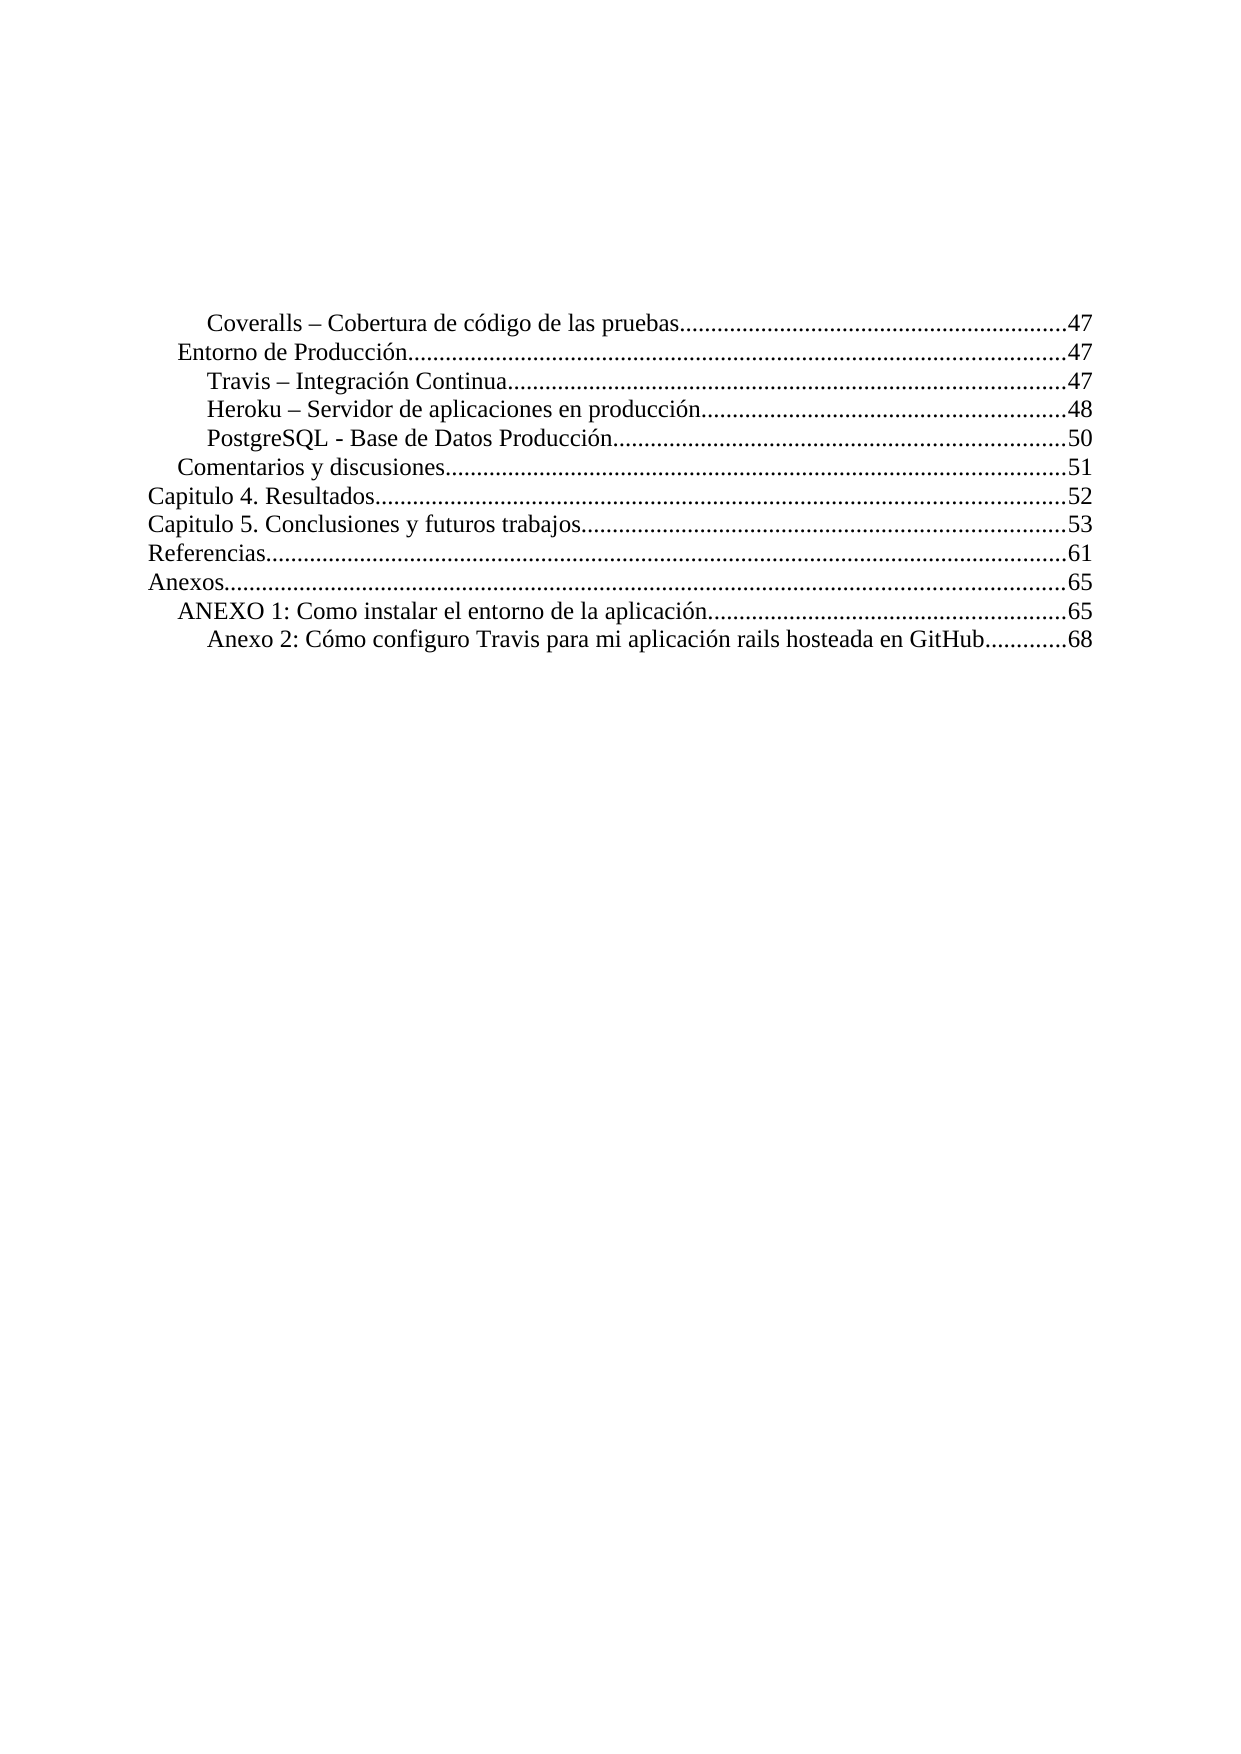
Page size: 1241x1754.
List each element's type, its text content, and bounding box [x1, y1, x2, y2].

text Capitulo 4. Resultados 52 [148, 481, 1093, 509]
text Entorno de Producción 47 [177, 337, 1093, 366]
text Referencias 61 [148, 538, 1093, 567]
text PostgreSQL - Base de Datos Producción. 50 [207, 423, 1093, 452]
text ANEXO 1: Como instalar el entorno de la aplicación. 65 [177, 596, 1093, 624]
text Comentarios y discusiones. 51 [177, 452, 1093, 481]
text Anexos 65 [148, 567, 1093, 596]
text Anexo 2: Cómo configuro Travis para mi aplicación rails hosteada en GitHub 68 [207, 624, 1093, 653]
text Heroku – Servidor de aplicaciones en producción. 48 [207, 394, 1093, 423]
text Coveralls – Cobertura de código de las pruebas. 47 [207, 308, 1093, 337]
text Capitulo 5. Conclusiones y futuros trabajos 53 [148, 509, 1093, 538]
text Travis – Integración Continua. 47 [207, 366, 1093, 394]
